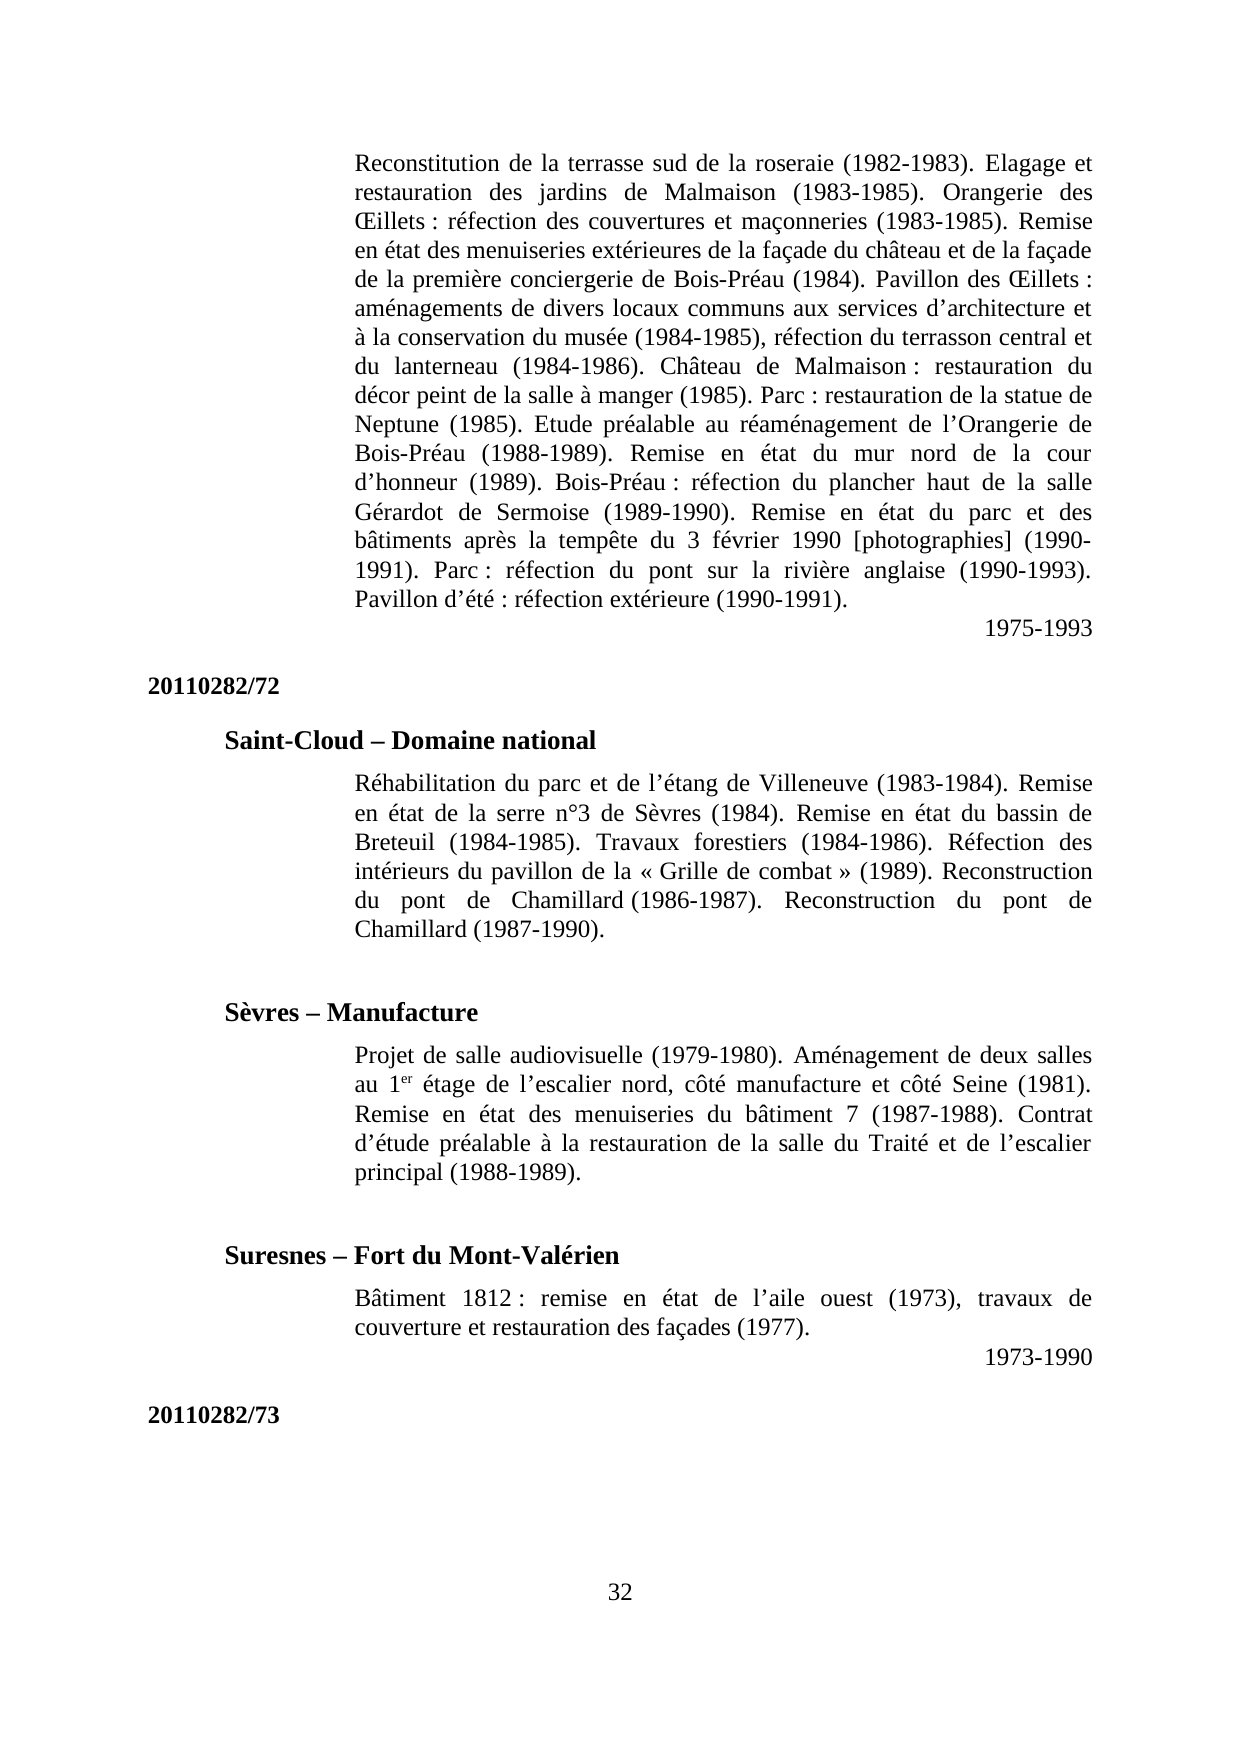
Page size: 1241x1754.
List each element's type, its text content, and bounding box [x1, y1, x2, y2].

text 20110282/73 [148, 1399, 1093, 1428]
text 1973-1990 [148, 1341, 1093, 1370]
subtitle Suresnes – Fort du Mont-Valérien [224, 1240, 1093, 1271]
subtitle Saint-Cloud – Domaine national [224, 725, 1093, 756]
subtitle Sèvres – Manufacture [224, 997, 1093, 1028]
text 1975-1993 [148, 613, 1093, 642]
text Projet de salle audiovisuelle (1979-1980). Aménagement de deux salles au 1er étage de l’escalier nord, côté manufacture et côté Seine (1981). Remise en état des menuiseries du bâtiment 7 (1987-1988). Contrat d’étude préalable à la restauration de la salle du Traité et de l’escalier principal (1988-1989). [354, 1040, 1093, 1186]
text Réhabilitation du parc et de l’étang de Villeneuve (1983-1984). Remise en état de la serre n°3 de Sèvres (1984). Remise en état du bassin de Breteuil (1984-1985). Travaux forestiers (1984-1986). Réfection des intérieurs du pavillon de la « Grille de combat » (1989). Reconstruction du pont de Chamillard (1986-1987). Reconstruction du pont de Chamillard (1987-1990). [354, 768, 1093, 943]
text Bâtiment 1812 : remise en état de l’aile ouest (1973), travaux de couverture et restauration des façades (1977). [354, 1283, 1093, 1341]
text Reconstitution de la terrasse sud de la roseraie (1982-1983). Elagage et restauration des jardins de Malmaison (1983-1985). Orangerie des Œillets : réfection des couvertures et maçonneries (1983-1985). Remise en état des menuiseries extérieures de la façade du château et de la façade de la première conciergerie de Bois-Préau (1984). Pavillon des Œillets : aménagements de divers locaux communs aux services d’architecture et à la conservation du musée (1984-1985), réfection du terrasson central et du lanterneau (1984-1986). Château de Malmaison : restauration du décor peint de la salle à manger (1985). Parc : restauration de la statue de Neptune (1985). Etude préalable au réaménagement de l’Orangerie de Bois-Préau (1988-1989). Remise en état du mur nord de la cour d’honneur (1989). Bois-Préau : réfection du plancher haut de la salle Gérardot de Sermoise (1989-1990). Remise en état du parc et des bâtiments après la tempête du 3 février 1990 [photographies] (1990-1991). Parc : réfection du pont sur la rivière anglaise (1990-1993). Pavillon d’été : réfection extérieure (1990-1991). [354, 148, 1093, 613]
text 20110282/72 [148, 671, 1093, 700]
